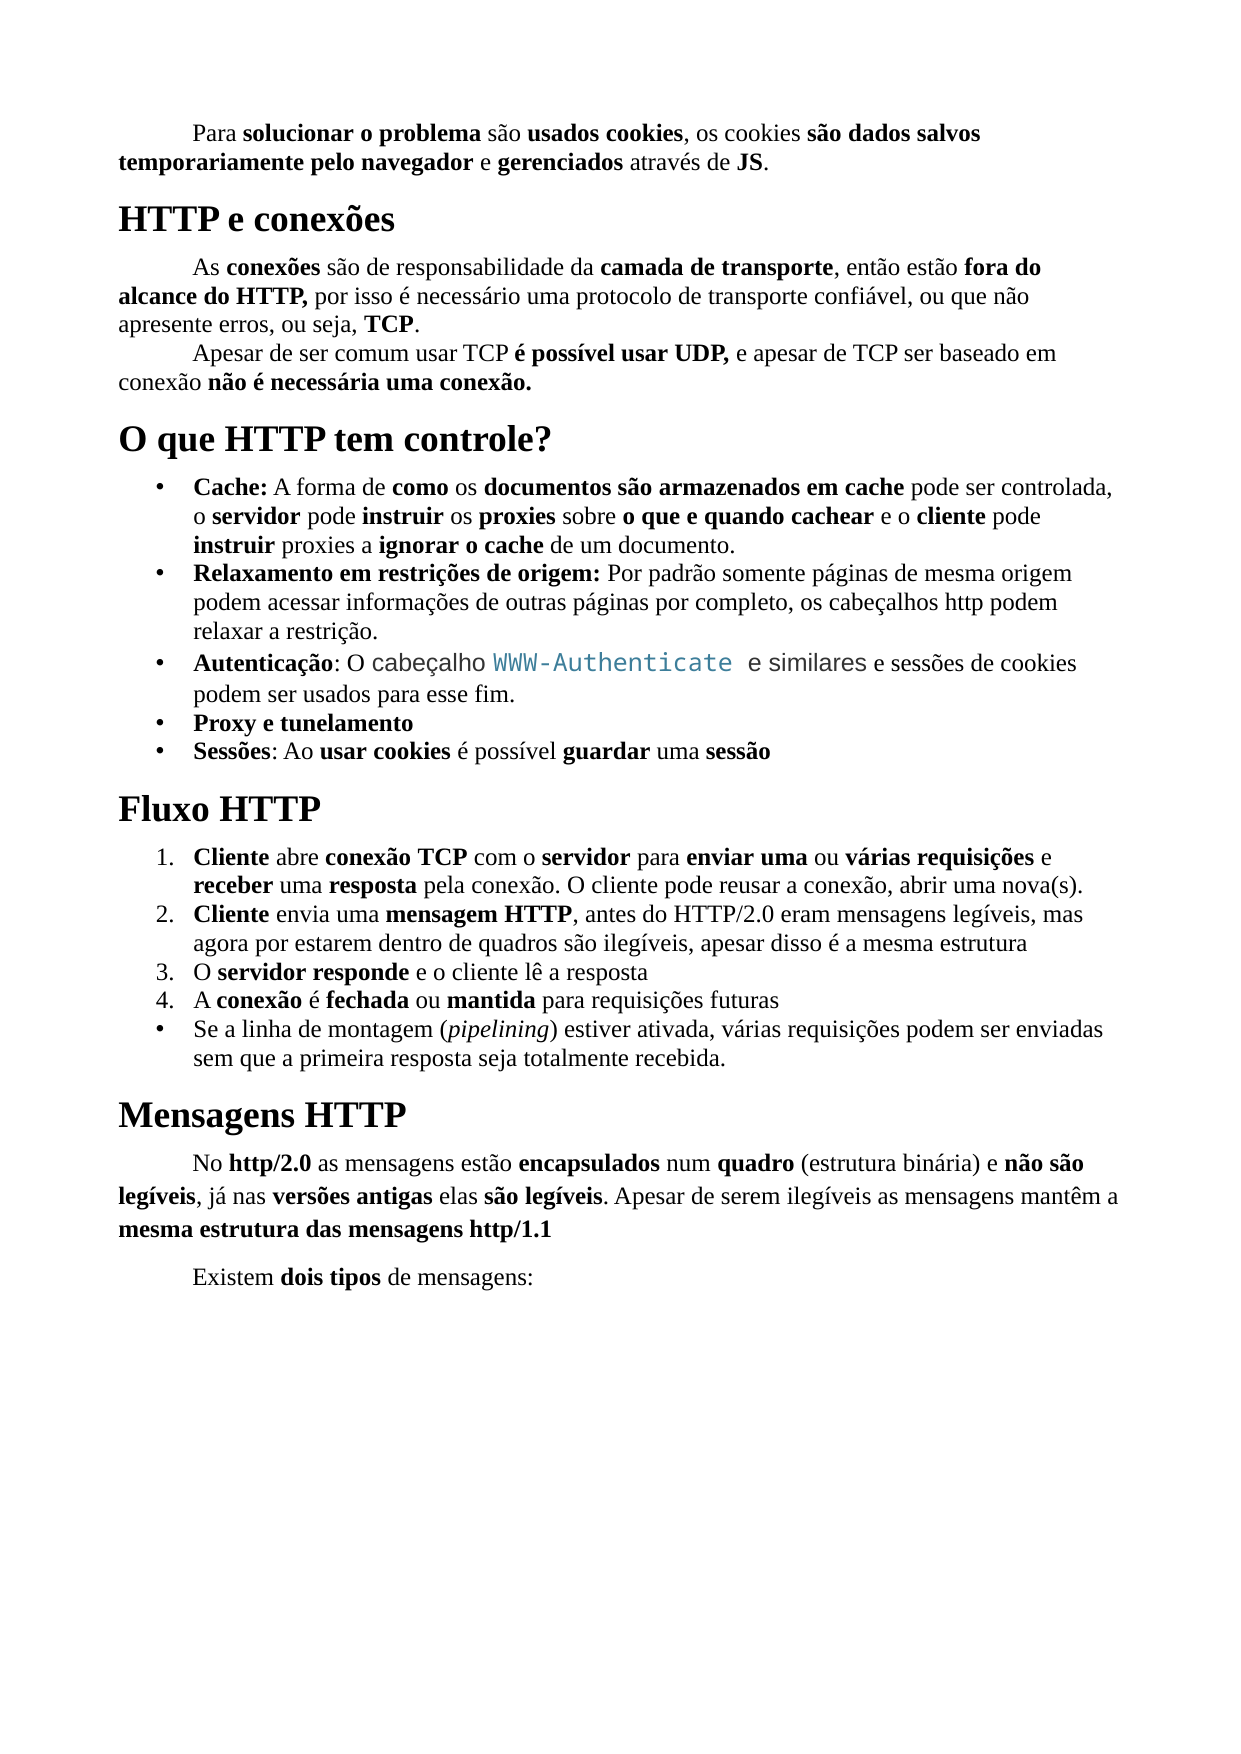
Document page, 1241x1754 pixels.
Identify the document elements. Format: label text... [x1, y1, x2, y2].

list O servidor responde e o cliente lê a resposta [156, 957, 1122, 985]
text Para solucionar o problema são usados cookies, os cookies são dados salvos temporariamente pelo navegador e gerenciados através de JS. [118, 118, 1122, 176]
text Existem dois tipos de mensagens: [118, 1262, 1122, 1290]
text No http/2.0 as mensagens estão encapsulados num quadro (estrutura binária) e não são legíveis, já nas versões antigas elas são legíveis. Apesar de serem ilegíveis as mensagens mantêm a mesma estrutura das mensagens http/1.1 [118, 1148, 1122, 1243]
subtitle Fluxo HTTP [118, 786, 1122, 829]
list Sessões: Ao usar cookies é possível guardar uma sessão [156, 736, 1122, 765]
text Apesar de ser comum usar TCP é possível usar UDP, e apesar de TCP ser baseado em conexão não é necessária uma conexão. [118, 338, 1122, 396]
list Cliente envia uma mensagem HTTP, antes do HTTP/2.0 eram mensagens legíveis, mas agora por estarem dentro de quadros são ilegíveis, apesar disso é a mesma estrutura [156, 899, 1122, 957]
list Proxy e tunelamento [156, 708, 1122, 736]
subtitle O que HTTP tem controle? [118, 417, 1122, 460]
list Autenticação: O cabeçalho WWW-Authenticate e similares e sessões de cookies podem ser usados para esse fim. [156, 645, 1122, 708]
list A conexão é fechada ou mantida para requisições futuras [156, 985, 1122, 1014]
subtitle Mensagens HTTP [118, 1092, 1122, 1136]
text As conexões são de responsabilidade da camada de transporte, então estão fora do alcance do HTTP, por isso é necessário uma protocolo de transporte confiável, ou que não apresente erros, ou seja, TCP. [118, 252, 1122, 338]
list Relaxamento em restrições de origem: Por padrão somente páginas de mesma origem podem acessar informações de outras páginas por completo, os cabeçalhos http podem relaxar a restrição. [156, 558, 1122, 645]
list Cache: A forma de como os documentos são armazenados em cache pode ser controlada, o servidor pode instruir os proxies sobre o que e quando cachear e o cliente pode instruir proxies a ignorar o cache de um documento. [156, 472, 1122, 558]
subtitle HTTP e conexões [118, 196, 1122, 239]
list Cliente abre conexão TCP com o servidor para enviar uma ou várias requisições e receber uma resposta pela conexão. O cliente pode reusar a conexão, abrir uma nova(s). [156, 842, 1122, 899]
list Se a linha de montagem (pipelining) estiver ativada, várias requisições podem ser enviadas sem que a primeira resposta seja totalmente recebida. [156, 1014, 1122, 1072]
